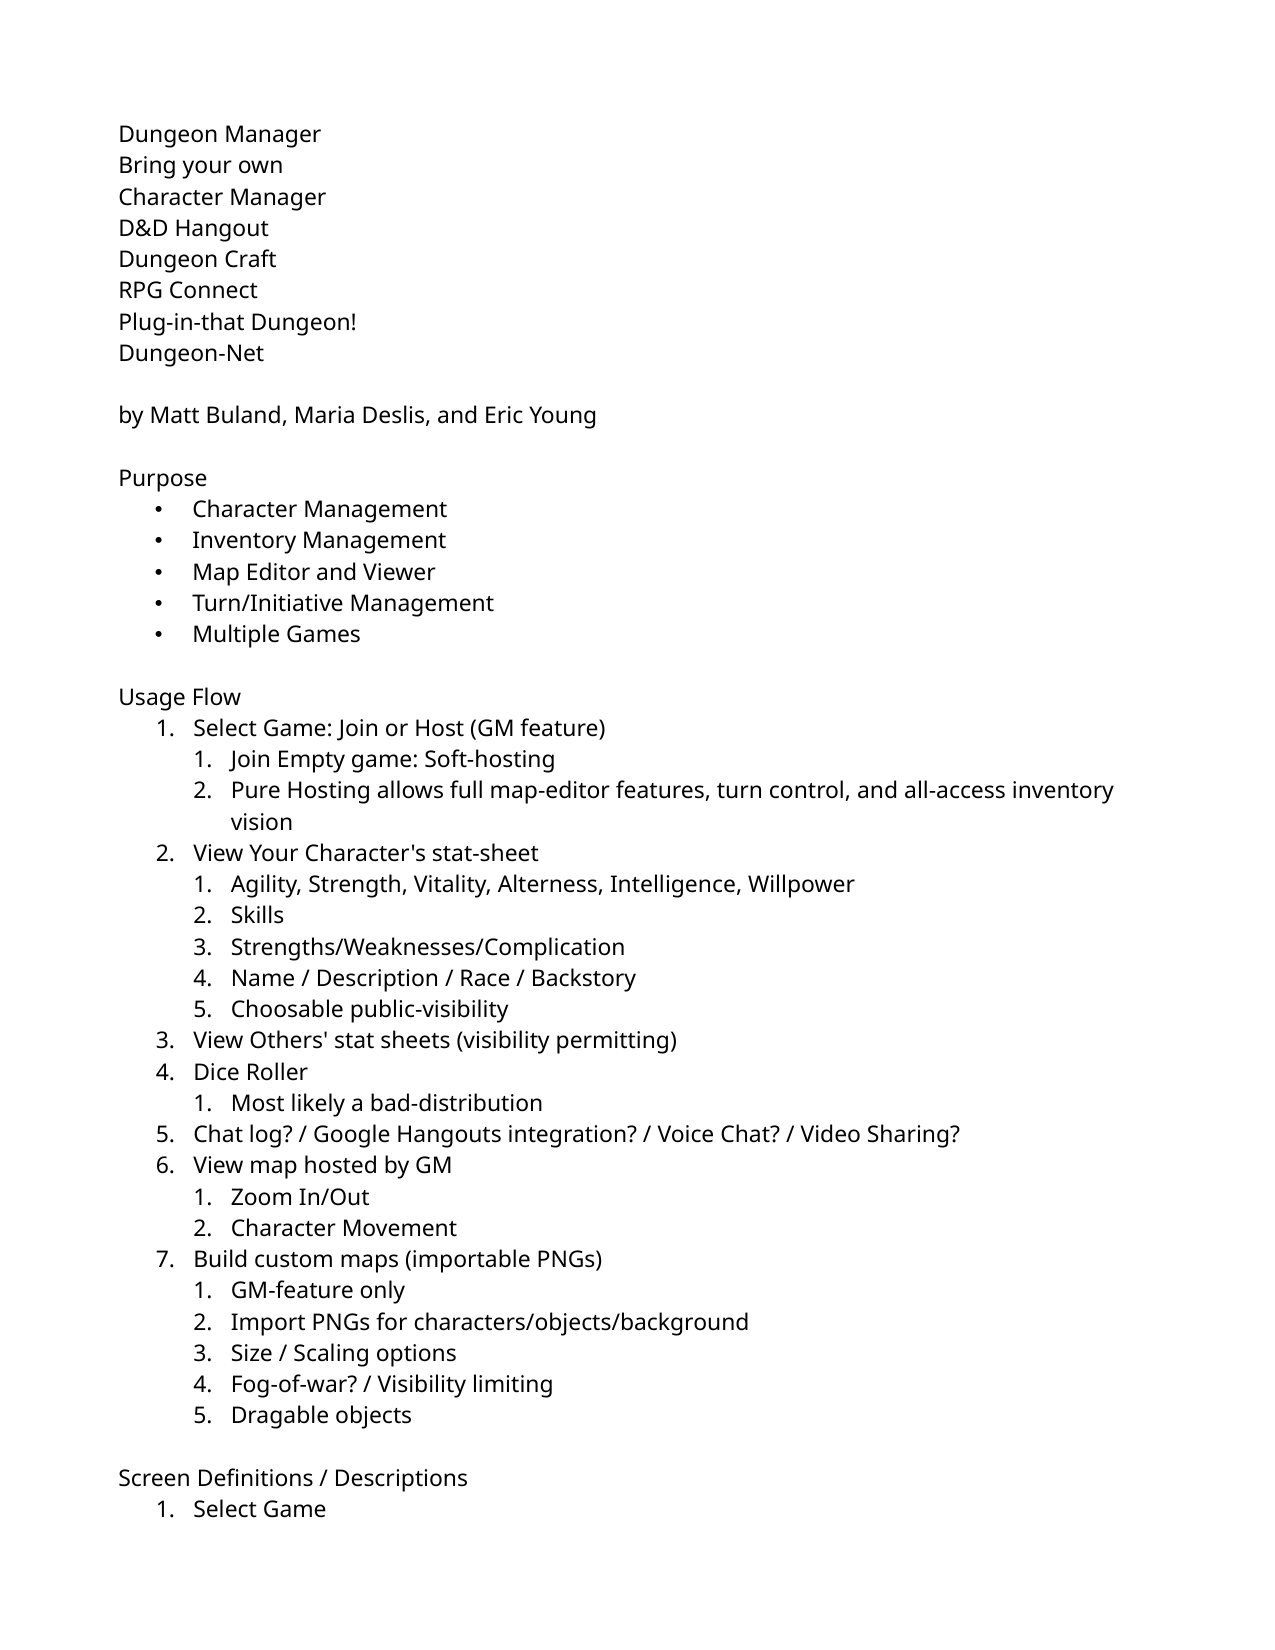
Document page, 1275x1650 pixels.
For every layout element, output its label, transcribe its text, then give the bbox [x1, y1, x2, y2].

list Join Empty game: Soft-hosting [193, 743, 1157, 774]
text by Matt Buland, Maria Deslis, and Eric Young [118, 399, 1157, 431]
list Pure Hosting allows full map-editor features, turn control, and all-access inventory vision [193, 774, 1157, 837]
text Dungeon-Net [118, 337, 1157, 368]
list Character Movement [193, 1212, 1157, 1243]
text Dungeon Manager [118, 118, 1157, 149]
list Dice Roller [156, 1056, 1157, 1087]
list GM-feature only [193, 1274, 1157, 1306]
list Select Game [156, 1493, 1157, 1524]
list Import PNGs for characters/objects/background [193, 1306, 1157, 1337]
text Bring your own [118, 149, 1157, 181]
list Choosable public-visibility [193, 993, 1157, 1024]
text Plug-in-that Dungeon! [118, 306, 1157, 337]
list Zoom In/Out [193, 1181, 1157, 1212]
list Turn/Initiative Management [154, 587, 1157, 618]
list Most likely a bad-distribution [193, 1087, 1157, 1118]
list Fog-of-war? / Visibility limiting [193, 1368, 1157, 1399]
list Map Editor and Viewer [154, 556, 1157, 587]
text Screen Definitions / Descriptions [118, 1462, 1157, 1493]
list Chat log? / Google Hangouts integration? / Voice Chat? / Video Sharing? [156, 1118, 1157, 1149]
list Skills [193, 899, 1157, 931]
list Name / Description / Race / Backstory [193, 962, 1157, 993]
list View Others' stat sheets (visibility permitting) [156, 1024, 1157, 1056]
list Size / Scaling options [193, 1337, 1157, 1368]
list Select Game: Join or Host (GM feature) [156, 712, 1157, 743]
list Inventory Management [154, 524, 1157, 556]
list View Your Character's stat-sheet [156, 837, 1157, 868]
text D&D Hangout [118, 212, 1157, 243]
list Strengths/Weaknesses/Complication [193, 931, 1157, 962]
list Agility, Strength, Vitality, Alterness, Intelligence, Willpower [193, 868, 1157, 899]
text RPG Connect [118, 274, 1157, 306]
text Character Manager [118, 181, 1157, 212]
list Character Management [154, 493, 1157, 524]
list Build custom maps (importable PNGs) [156, 1243, 1157, 1274]
text Usage Flow [118, 681, 1157, 712]
list Multiple Games [154, 618, 1157, 649]
text Purpose [118, 462, 1157, 493]
list Dragable objects [193, 1399, 1157, 1431]
list View map hosted by GM [156, 1149, 1157, 1181]
text Dungeon Craft [118, 243, 1157, 274]
